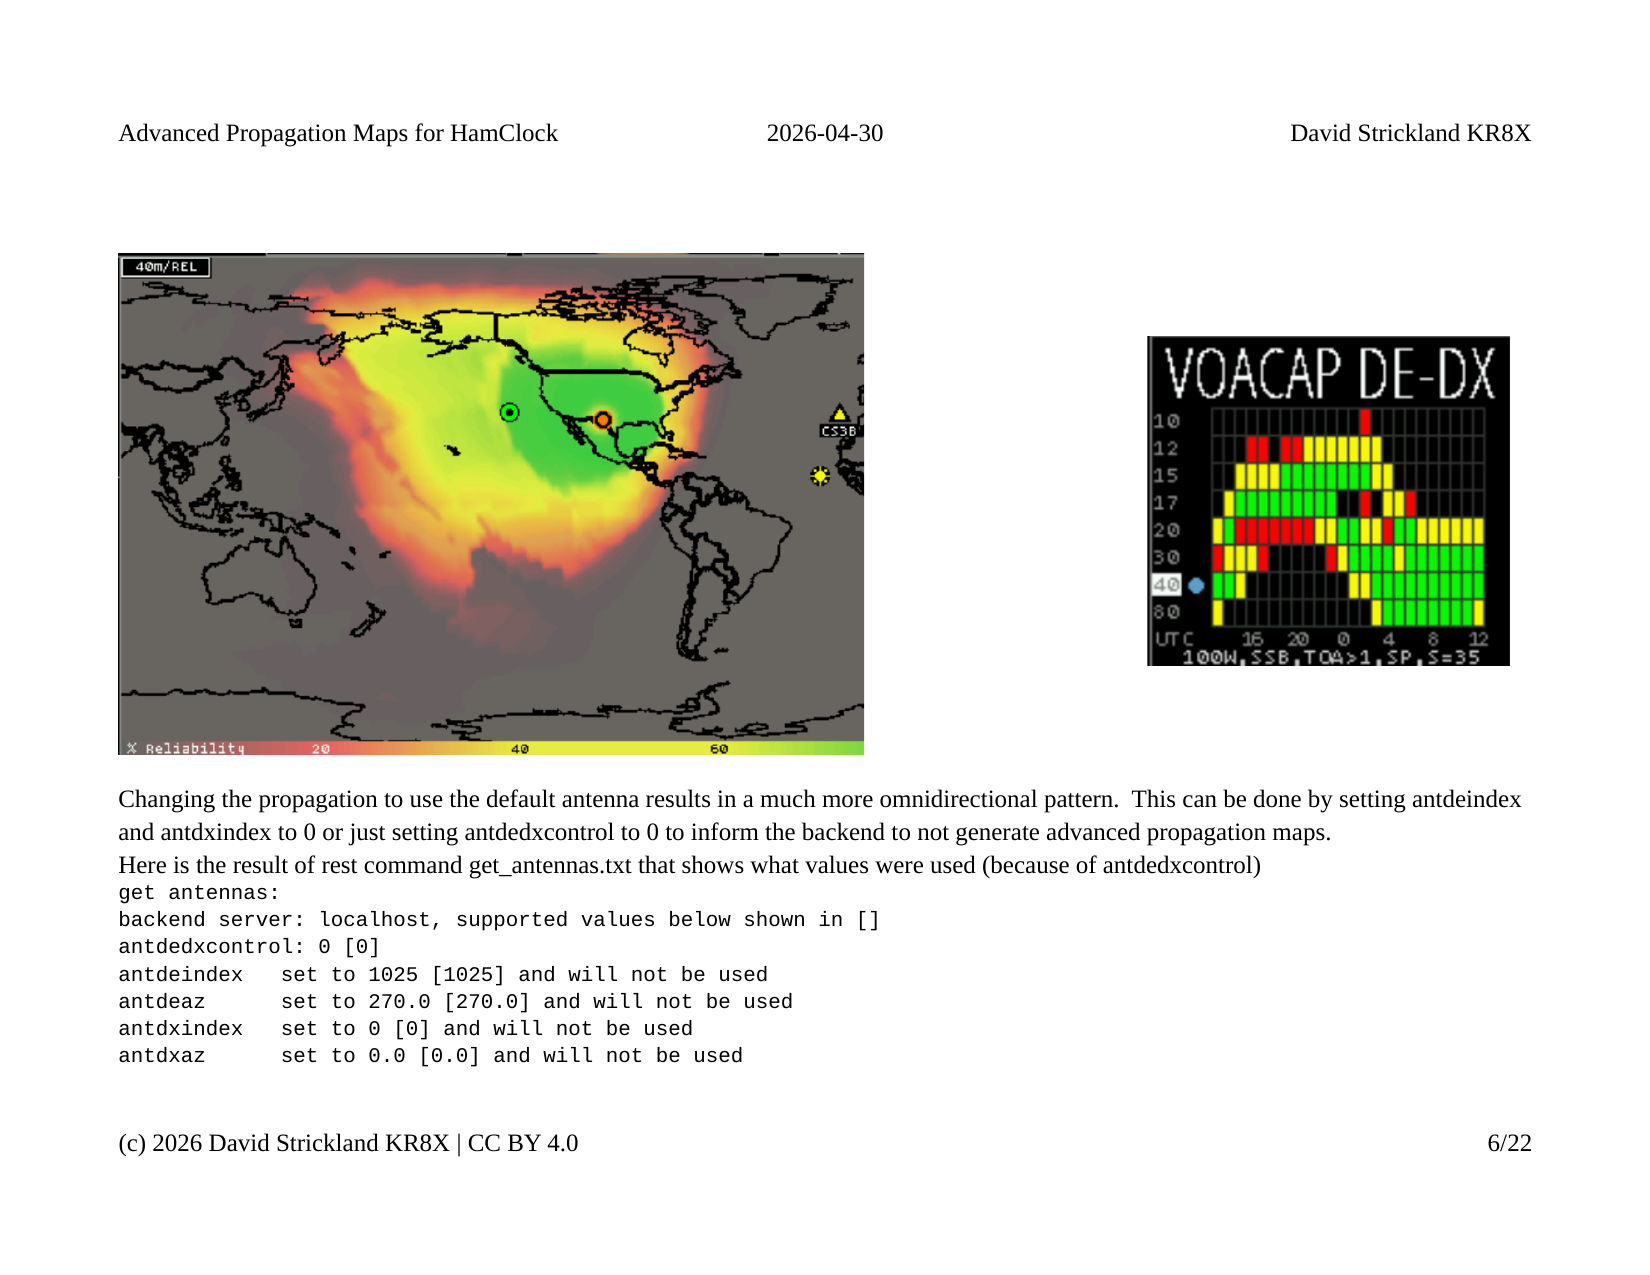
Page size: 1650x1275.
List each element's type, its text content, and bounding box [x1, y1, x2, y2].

picture [118, 253, 865, 755]
picture [1147, 336, 1510, 666]
text Changing the propagation to use the default antenna results in a much more omnidirectional pattern. This can be done by setting antdeindex and antdxindex to 0 or just setting antdedxcontrol to 0 to inform the backend to not generate advanced propagation maps. Here is the result of rest command get_antennas.txt that shows what values were used (because of antdedxcontrol) get antennas: backend server: localhost, supported values below shown in [] antdedxcontrol: 0 [0] antdeindex set to 1025 [1025] and will not be used antdeaz set to 270.0 [270.0] and will not be used antdxindex set to 0 [0] and will not be used antdxaz set to 0.0 [0.0] and will not be used [118, 784, 1532, 1069]
